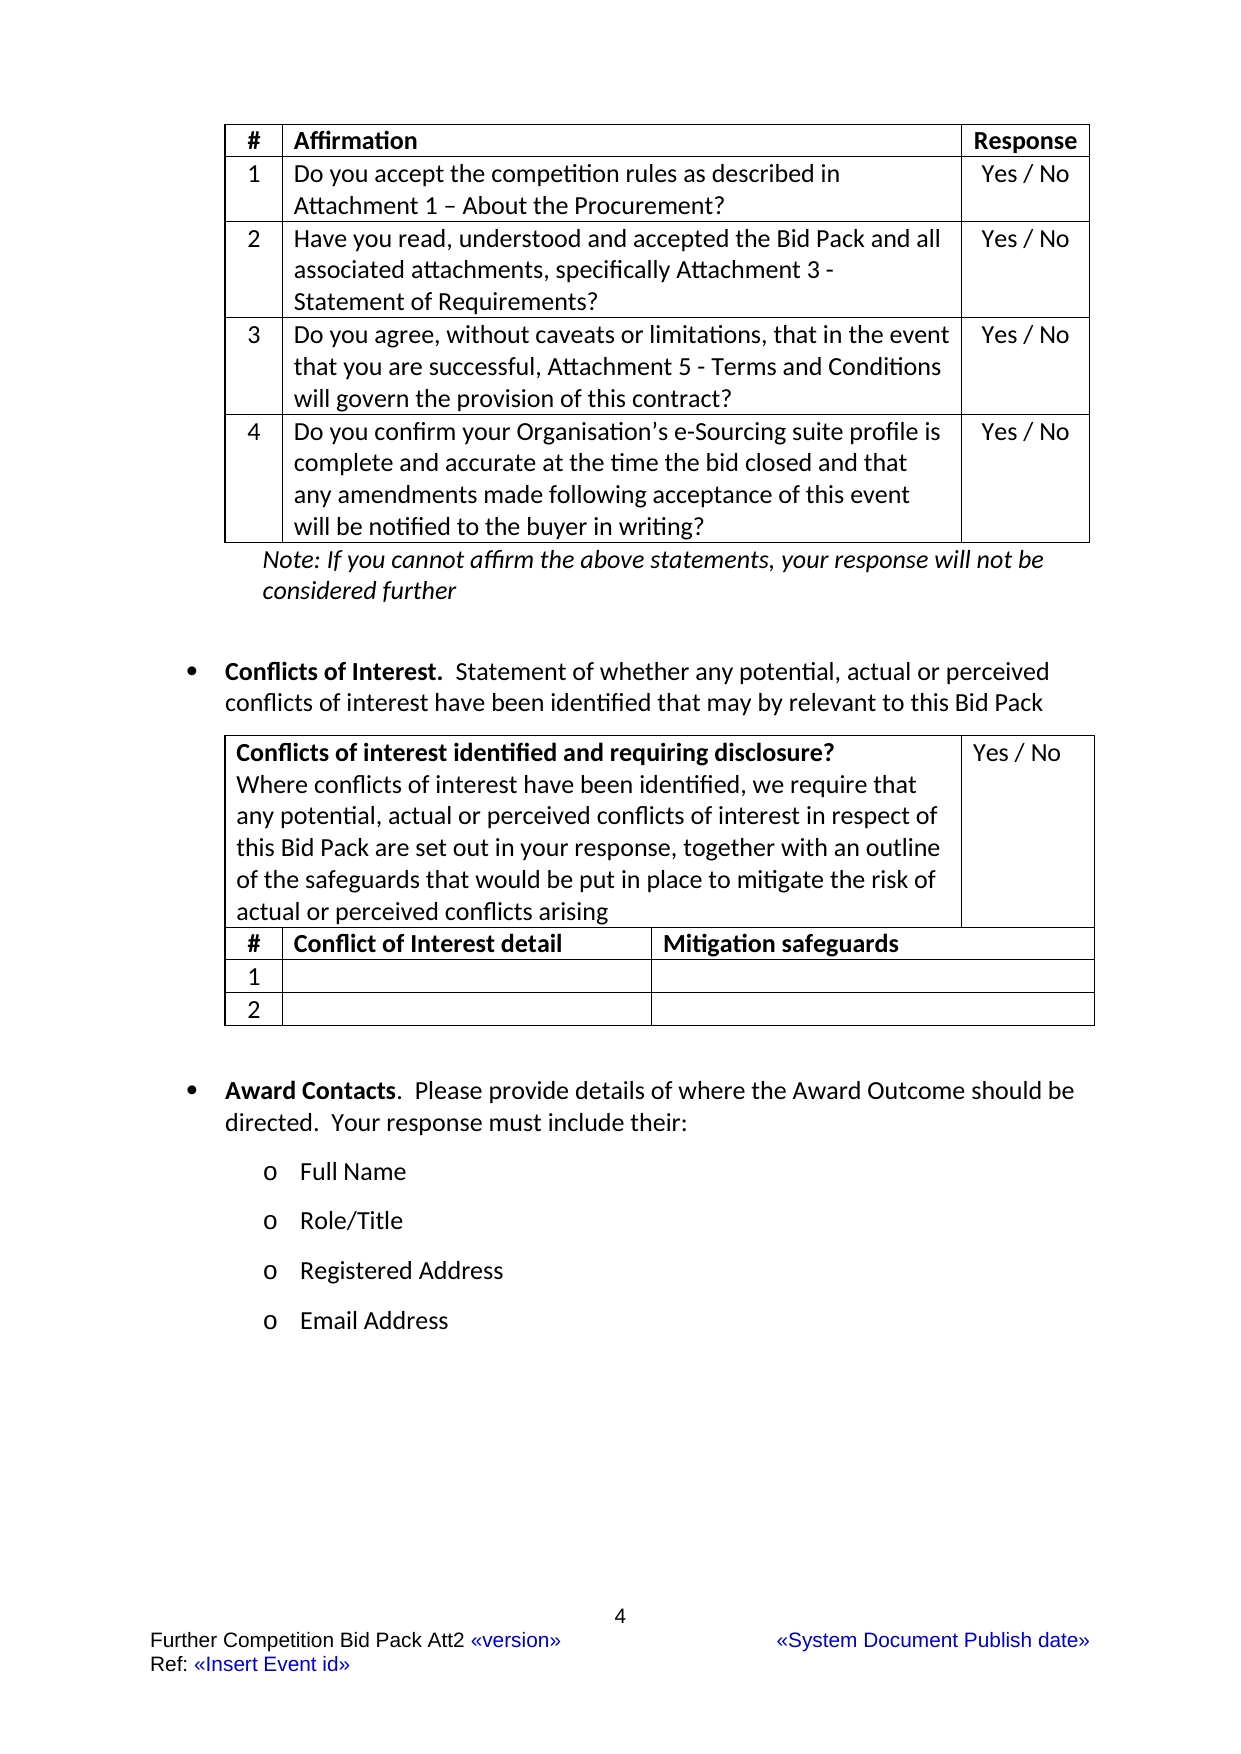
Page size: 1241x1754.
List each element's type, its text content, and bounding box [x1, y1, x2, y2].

list Conflicts of Interest. Statement of whether any potential, actual or perceived conflicts of interest have been identified that may by relevant to this Bid Pack [187, 655, 1090, 718]
table_cell [283, 993, 651, 1025]
table_header Affirmation [283, 125, 961, 156]
table_header Response [962, 125, 1089, 156]
table_cell Yes / No [962, 318, 1089, 413]
table_cell Yes / No [962, 415, 1089, 542]
table_cell 1 [226, 960, 282, 992]
table_cell Yes / No [962, 222, 1089, 317]
table_cell Have you read, understood and accepted the Bid Pack and all associated attachments, specifically Attachment 3 - Statement of Requirements? [283, 222, 961, 317]
table_cell 3 [226, 318, 282, 413]
list Full Name [262, 1155, 1090, 1188]
table_cell 2 [226, 993, 282, 1025]
text Note: If you cannot affirm the above statements, your response will not be considered further [262, 543, 1090, 638]
table_cell [652, 993, 1094, 1025]
table_cell [283, 960, 651, 992]
table_cell Do you accept the competition rules as described in Attachment 1 – About the Procurement? [283, 157, 961, 221]
table_cell [652, 960, 1094, 992]
table_cell 1 [226, 157, 282, 221]
table_cell Do you agree, without caveats or limitations, that in the event that you are successful, Attachment 5 - Terms and Conditions will govern the provision of this contract? [283, 318, 961, 413]
list Email Address [262, 1304, 1090, 1337]
list Registered Address [262, 1254, 1090, 1287]
table_cell Do you confirm your Organisation’s e-Sourcing suite profile is complete and accurate at the time the bid closed and that any amendments made following acceptance of this event will be notified to the buyer in writing? [283, 415, 961, 542]
table_cell Conflict of Interest detail [283, 928, 651, 959]
table_header Yes / No [962, 736, 1094, 927]
table_cell # [226, 928, 282, 959]
list Award Contacts. Please provide details of where the Award Outcome should be directed. Your response must include their: [187, 1074, 1090, 1138]
table_header # [226, 125, 282, 156]
list Role/Title [262, 1204, 1090, 1238]
table_cell Yes / No [962, 157, 1089, 221]
table_cell Mitigation safeguards [652, 928, 1094, 959]
table_header Conflicts of interest identified and requiring disclosure? Where conflicts of interest have been identified, we require that any potential, actual or perceived conflicts of interest in respect of this Bid Pack are set out in your response, together with an outline of the safeguards that would be put in place to mitigate the risk of actual or perceived conflicts arising [226, 736, 961, 927]
table_cell 4 [226, 415, 282, 542]
table_cell 2 [226, 222, 282, 317]
